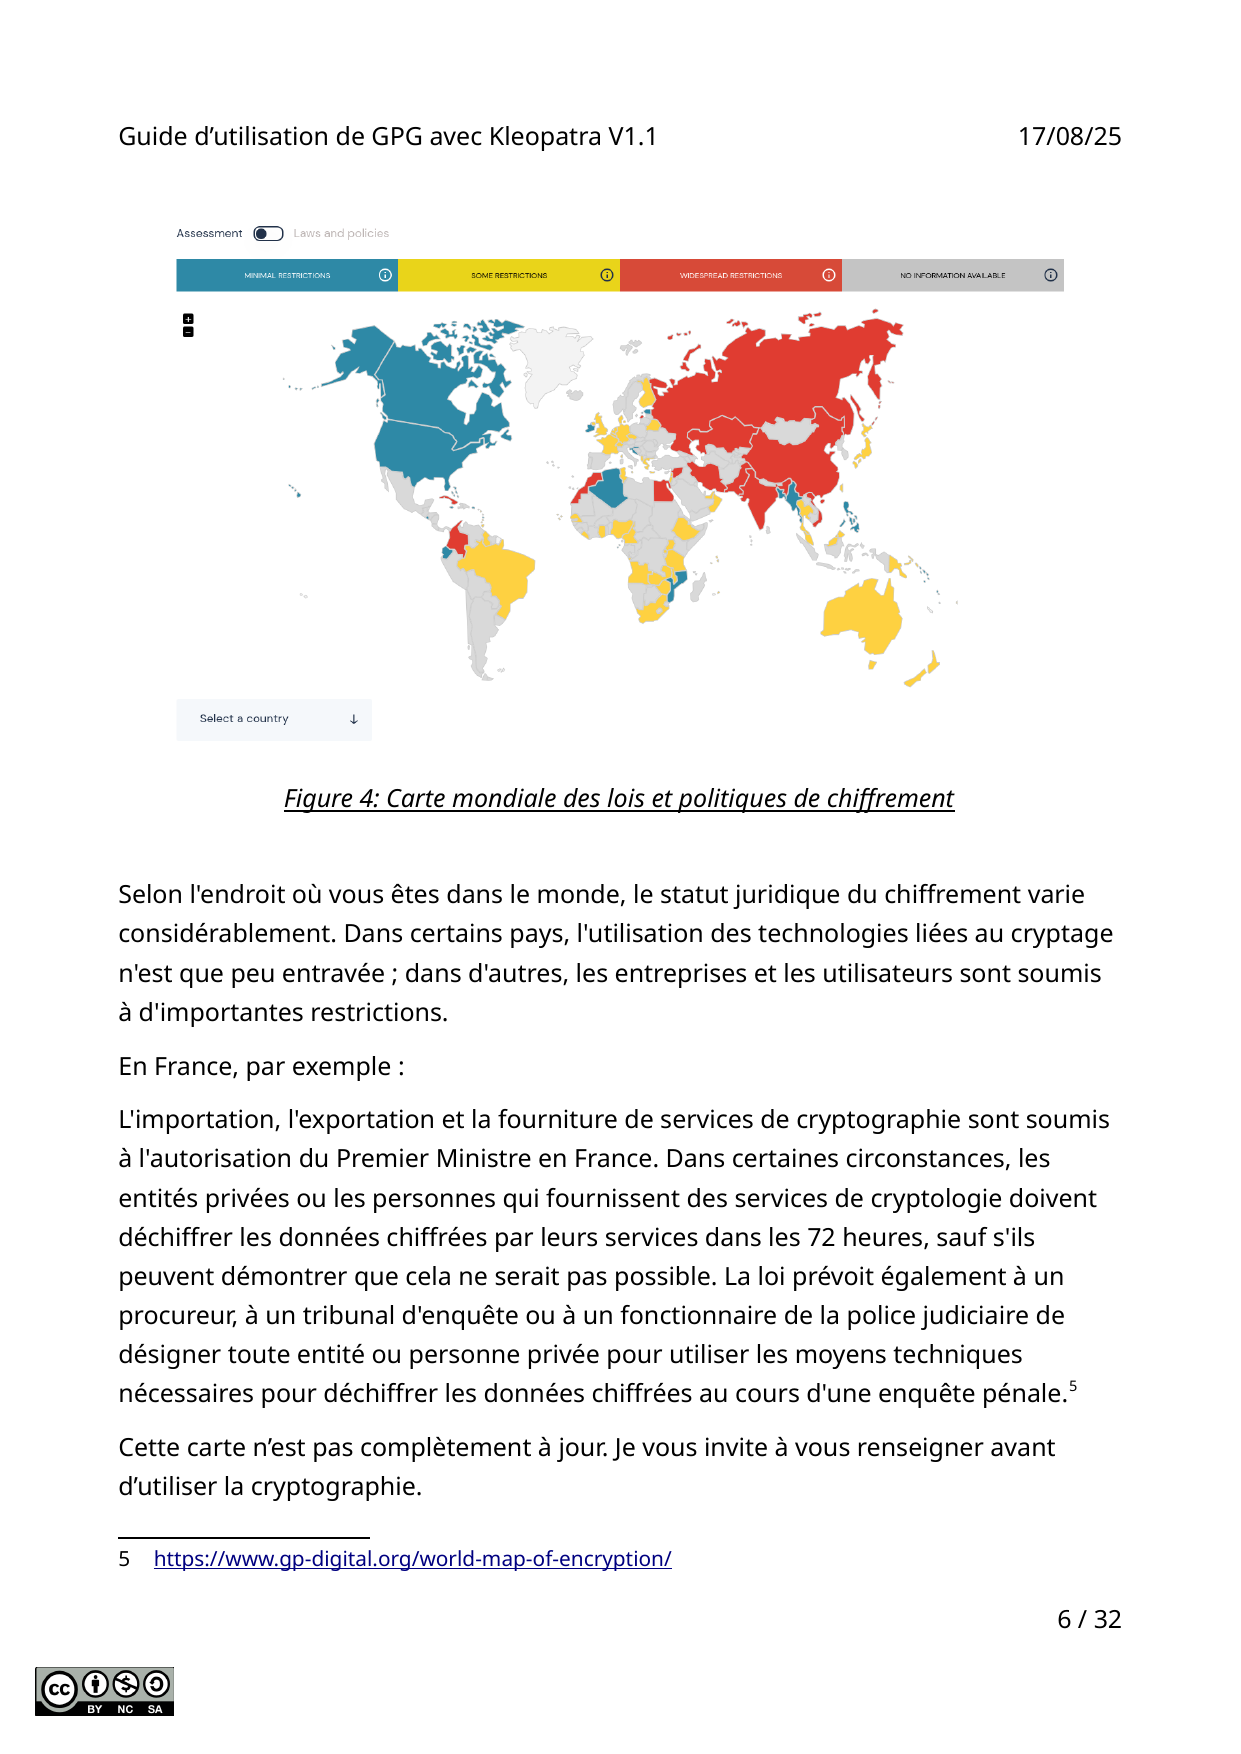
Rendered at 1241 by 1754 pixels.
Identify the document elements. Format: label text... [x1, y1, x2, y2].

picture [163, 212, 1076, 769]
text https://www.gp-digital.org/world-map-of-encryption/ [118, 1544, 1122, 1572]
text Figure 4: Carte mondiale des lois et politiques de chiffrement [163, 769, 1075, 815]
text L'importation, l'exportation et la fourniture de services de cryptographie sont soumis à l'autorisation du Premier Ministre en France. Dans certaines circonstances, les entités privées ou les personnes qui fournissent des services de cryptologie doivent déchiffrer les données chiffrées par leurs services dans les 72 heures, sauf s'ils peuvent démontrer que cela ne serait pas possible. La loi prévoit également à un procureur, à un tribunal d'enquête ou à un fonctionnaire de la police judiciaire de désigner toute entité ou personne privée pour utiliser les moyens techniques nécessaires pour déchiffrer les données chiffrées au cours d'une enquête pénale. [118, 1102, 1122, 1410]
text Cette carte n’est pas complètement à jour. Je vous invite à vous renseigner avant d’utiliser la cryptographie. [118, 1430, 1122, 1503]
text En France, par exemple : [118, 1048, 1122, 1082]
text Selon l'endroit où vous êtes dans le monde, le statut juridique du chiffrement varie considérablement. Dans certains pays, l'utilisation des technologies liées au cryptage n'est que peu entravée ; dans d'autres, les entreprises et les utilisateurs sont soumis à d'importantes restrictions. [118, 877, 1122, 1028]
picture [35, 1667, 174, 1716]
